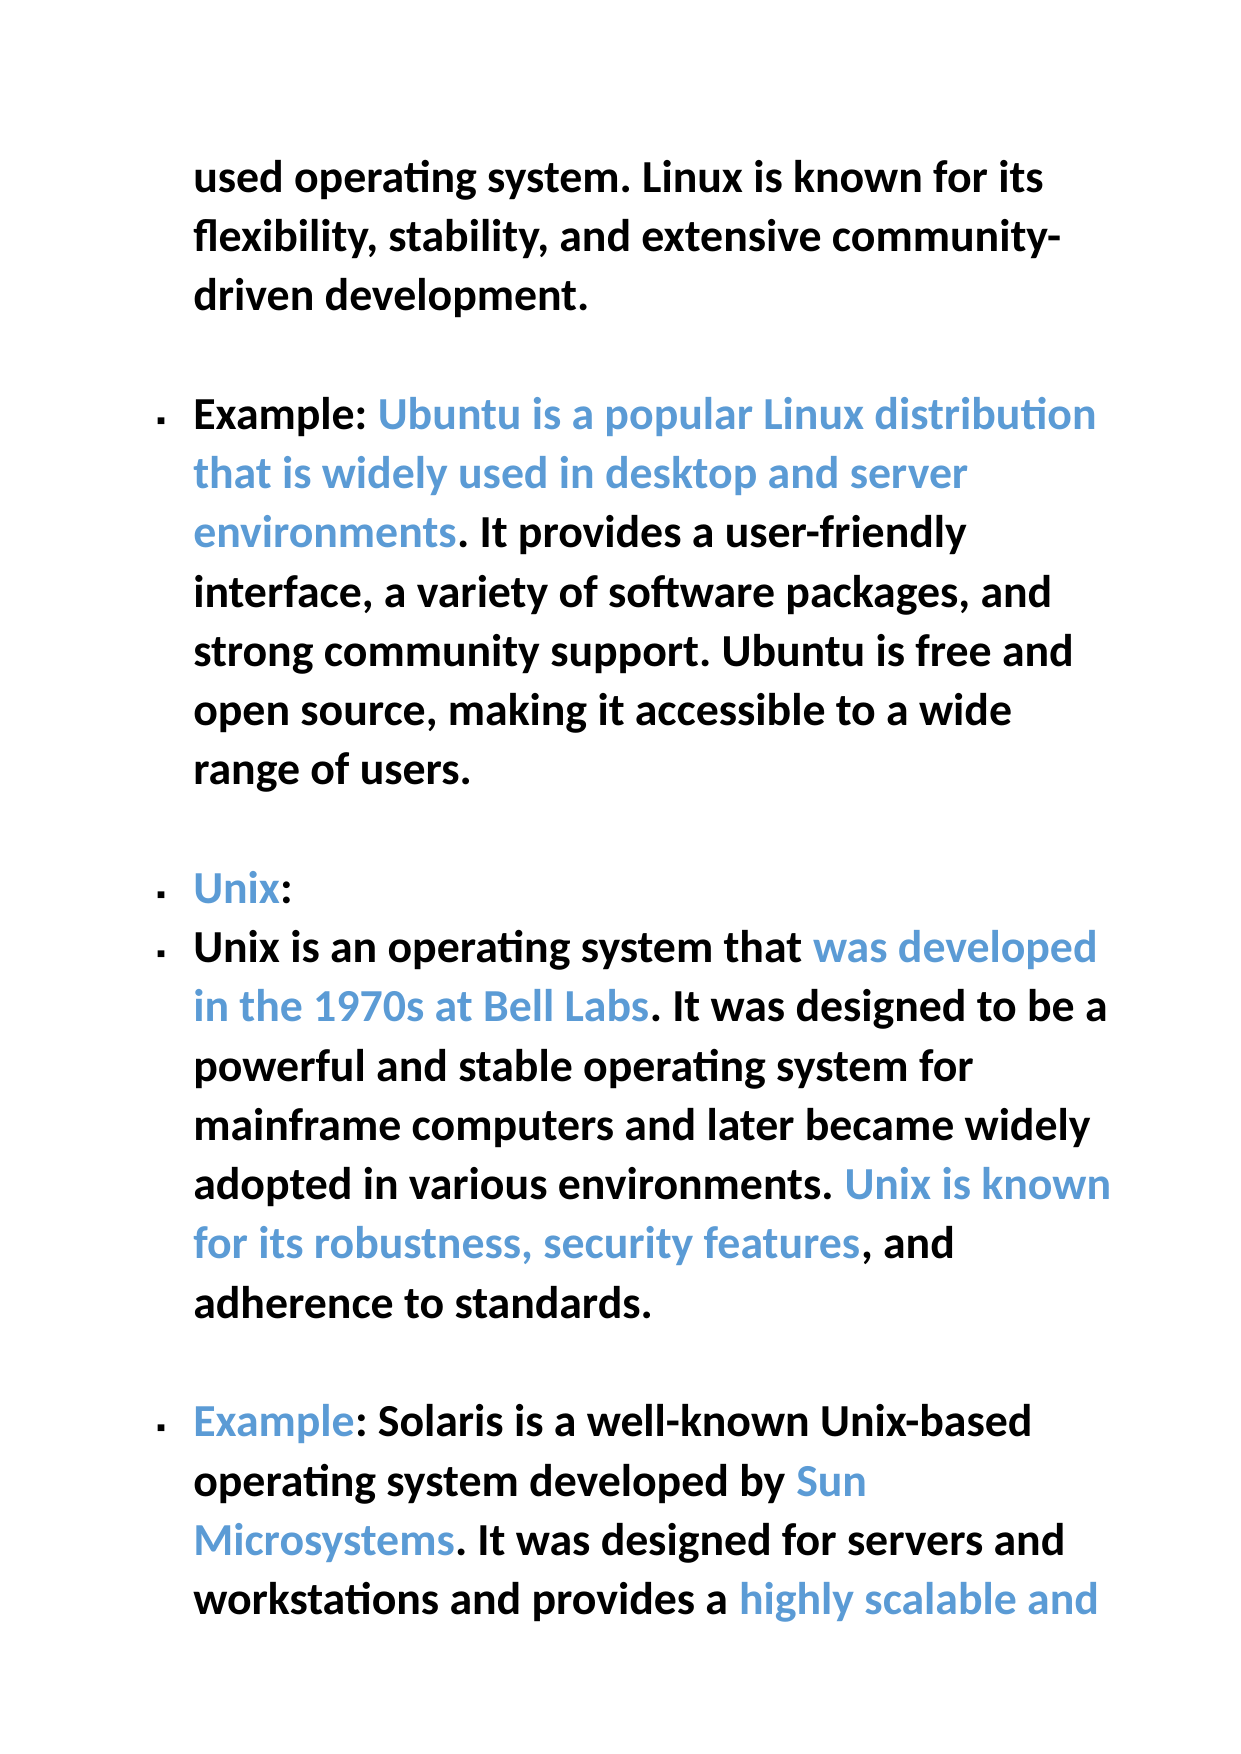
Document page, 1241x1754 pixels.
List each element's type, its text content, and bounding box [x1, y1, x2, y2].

list Unix is an operating system that was developed in the 1970s at Bell Labs. It was designed to be a powerful and stable operating system for mainframe computers and later became widely adopted in various environments. Unix is known for its robustness, security features, and adherence to standards. [156, 918, 1122, 1330]
list used operating system. Linux is known for its flexibility, stability, and extensive community-driven development. [156, 148, 1122, 322]
list Unix: [156, 859, 1122, 915]
list Example: Ubuntu is a popular Linux distribution that is widely used in desktop and server environments. It provides a user-friendly interface, a variety of software packages, and strong community support. Ubuntu is free and open source, making it accessible to a wide range of users. [156, 385, 1122, 796]
list Example: Solaris is a well-known Unix-based operating system developed by Sun Microsystems. It was designed for servers and workstations and provides a highly scalable and [156, 1392, 1122, 1626]
